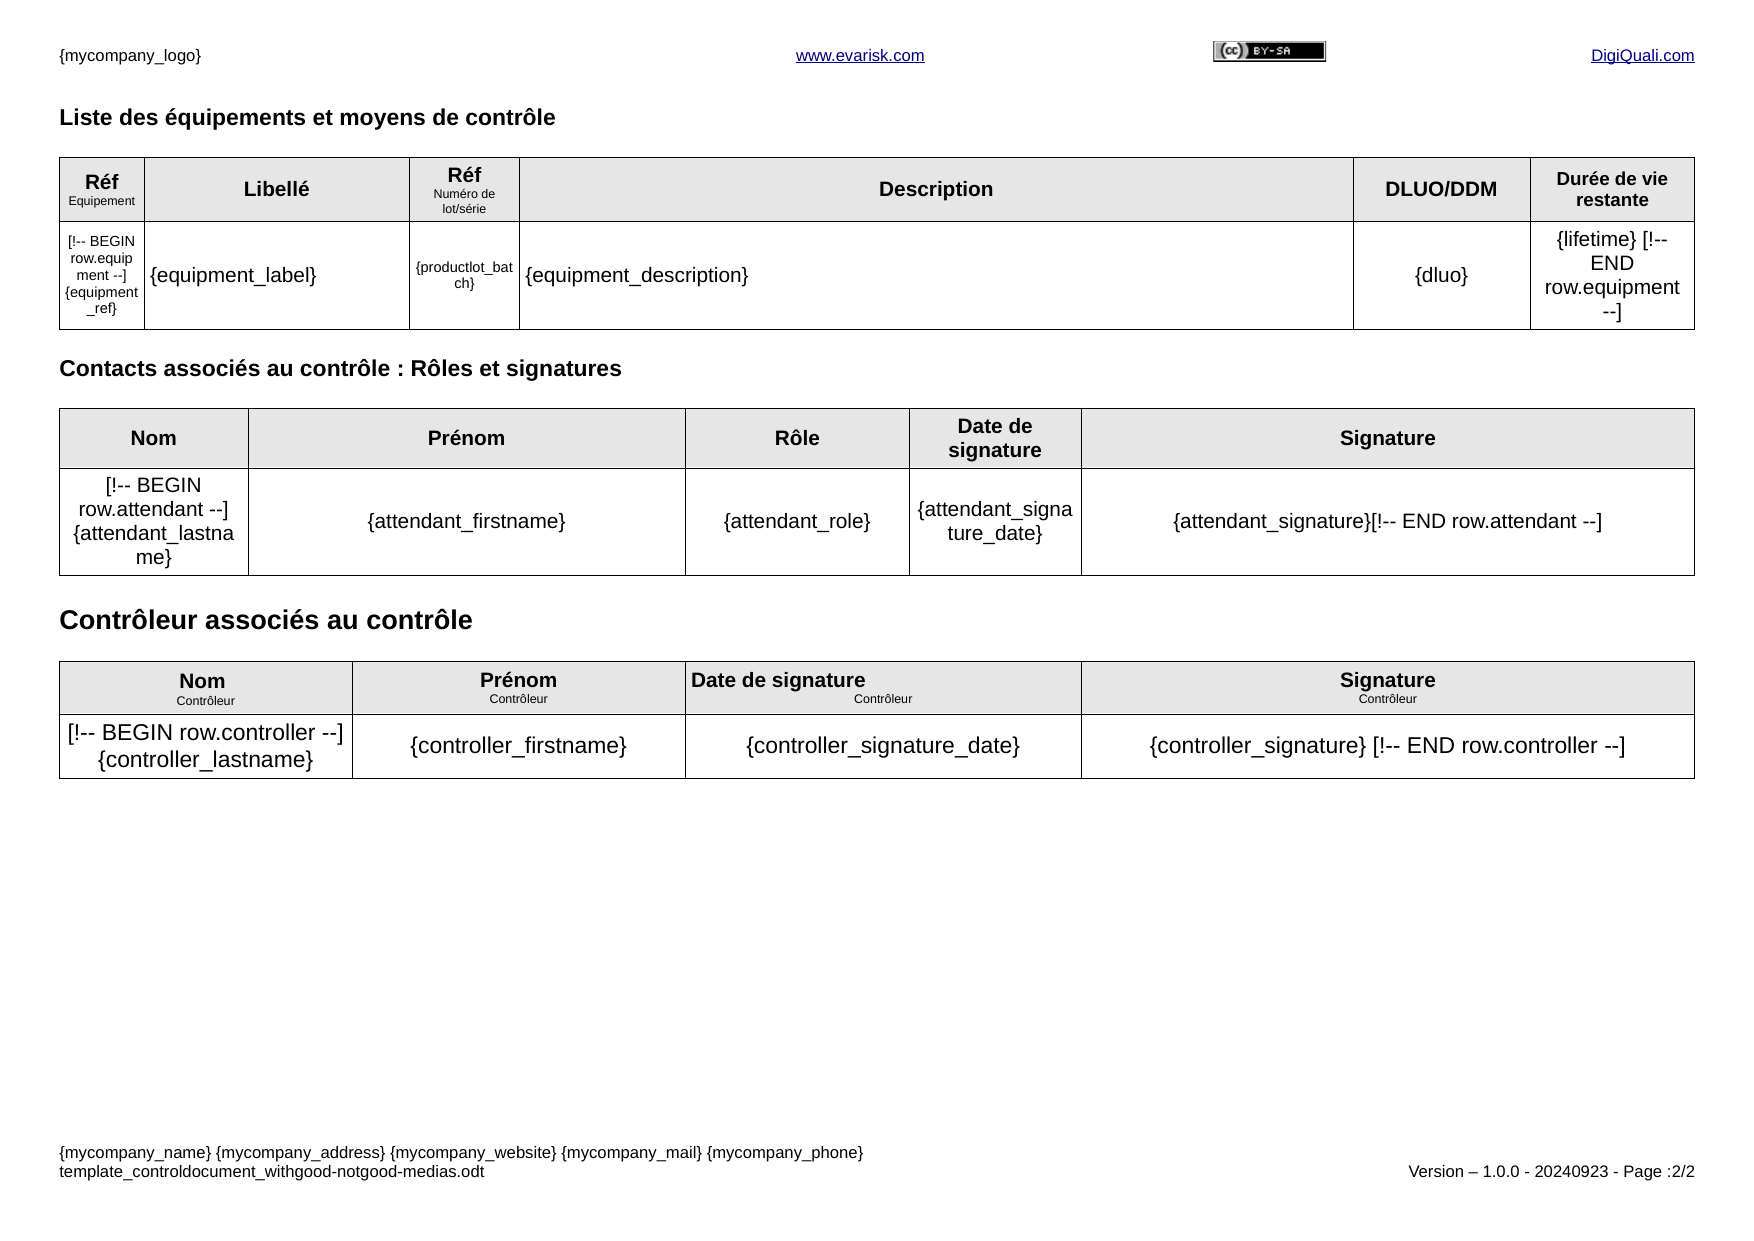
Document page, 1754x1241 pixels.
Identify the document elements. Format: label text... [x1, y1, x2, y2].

table_header Rôle [686, 409, 909, 467]
table_header Date de signature [910, 409, 1081, 467]
table_header Durée de vie restante [1531, 158, 1694, 221]
table_cell {lifetime} [!-- END row.equipment --] [1531, 222, 1694, 329]
text Liste des équipements et moyens de contrôle [59, 104, 1695, 131]
table_cell {attendant_signature}[!-- END row.attendant --] [1082, 469, 1694, 575]
text Contrôleur associés au contrôle [59, 604, 1695, 635]
table_cell {attendant_signature_date} [910, 469, 1081, 575]
table_header Libellé [145, 158, 409, 221]
table_cell {controller_signature_date} [686, 715, 1081, 778]
table_cell {productlot_batch} [410, 222, 519, 329]
table_header Réf Numéro de lot/série [410, 158, 519, 221]
table_cell [!-- BEGIN row.controller --] {controller_lastname} [60, 715, 352, 778]
table_header Nom [60, 409, 248, 467]
table_header Réf Equipement [60, 158, 144, 221]
table_header Description [520, 158, 1353, 221]
table_cell {equipment_label} [145, 222, 409, 329]
table_cell {attendant_firstname} [249, 469, 685, 575]
table_header Signature [1082, 409, 1694, 467]
table_header Date de signature Contrôleur [686, 662, 1081, 713]
picture [1213, 41, 1327, 62]
text Contacts associés au contrôle : Rôles et signatures [59, 355, 1695, 382]
table_cell [!-- BEGIN row.equipment --] {equipment_ref} [60, 222, 144, 329]
table_header Nom Contrôleur [60, 662, 352, 713]
table_cell {attendant_role} [686, 469, 909, 575]
table_header DLUO/DDM [1354, 158, 1530, 221]
table_cell {controller_firstname} [353, 715, 685, 778]
table_header Signature Contrôleur [1082, 662, 1694, 713]
table_cell {controller_signature} [!-- END row.controller --] [1082, 715, 1694, 778]
table_cell {equipment_description} [520, 222, 1353, 329]
table_cell {dluo} [1354, 222, 1530, 329]
table_header Prénom [249, 409, 685, 467]
table_cell [!-- BEGIN row.attendant --] {attendant_lastname} [60, 469, 248, 575]
table_header Prénom Contrôleur [353, 662, 685, 713]
